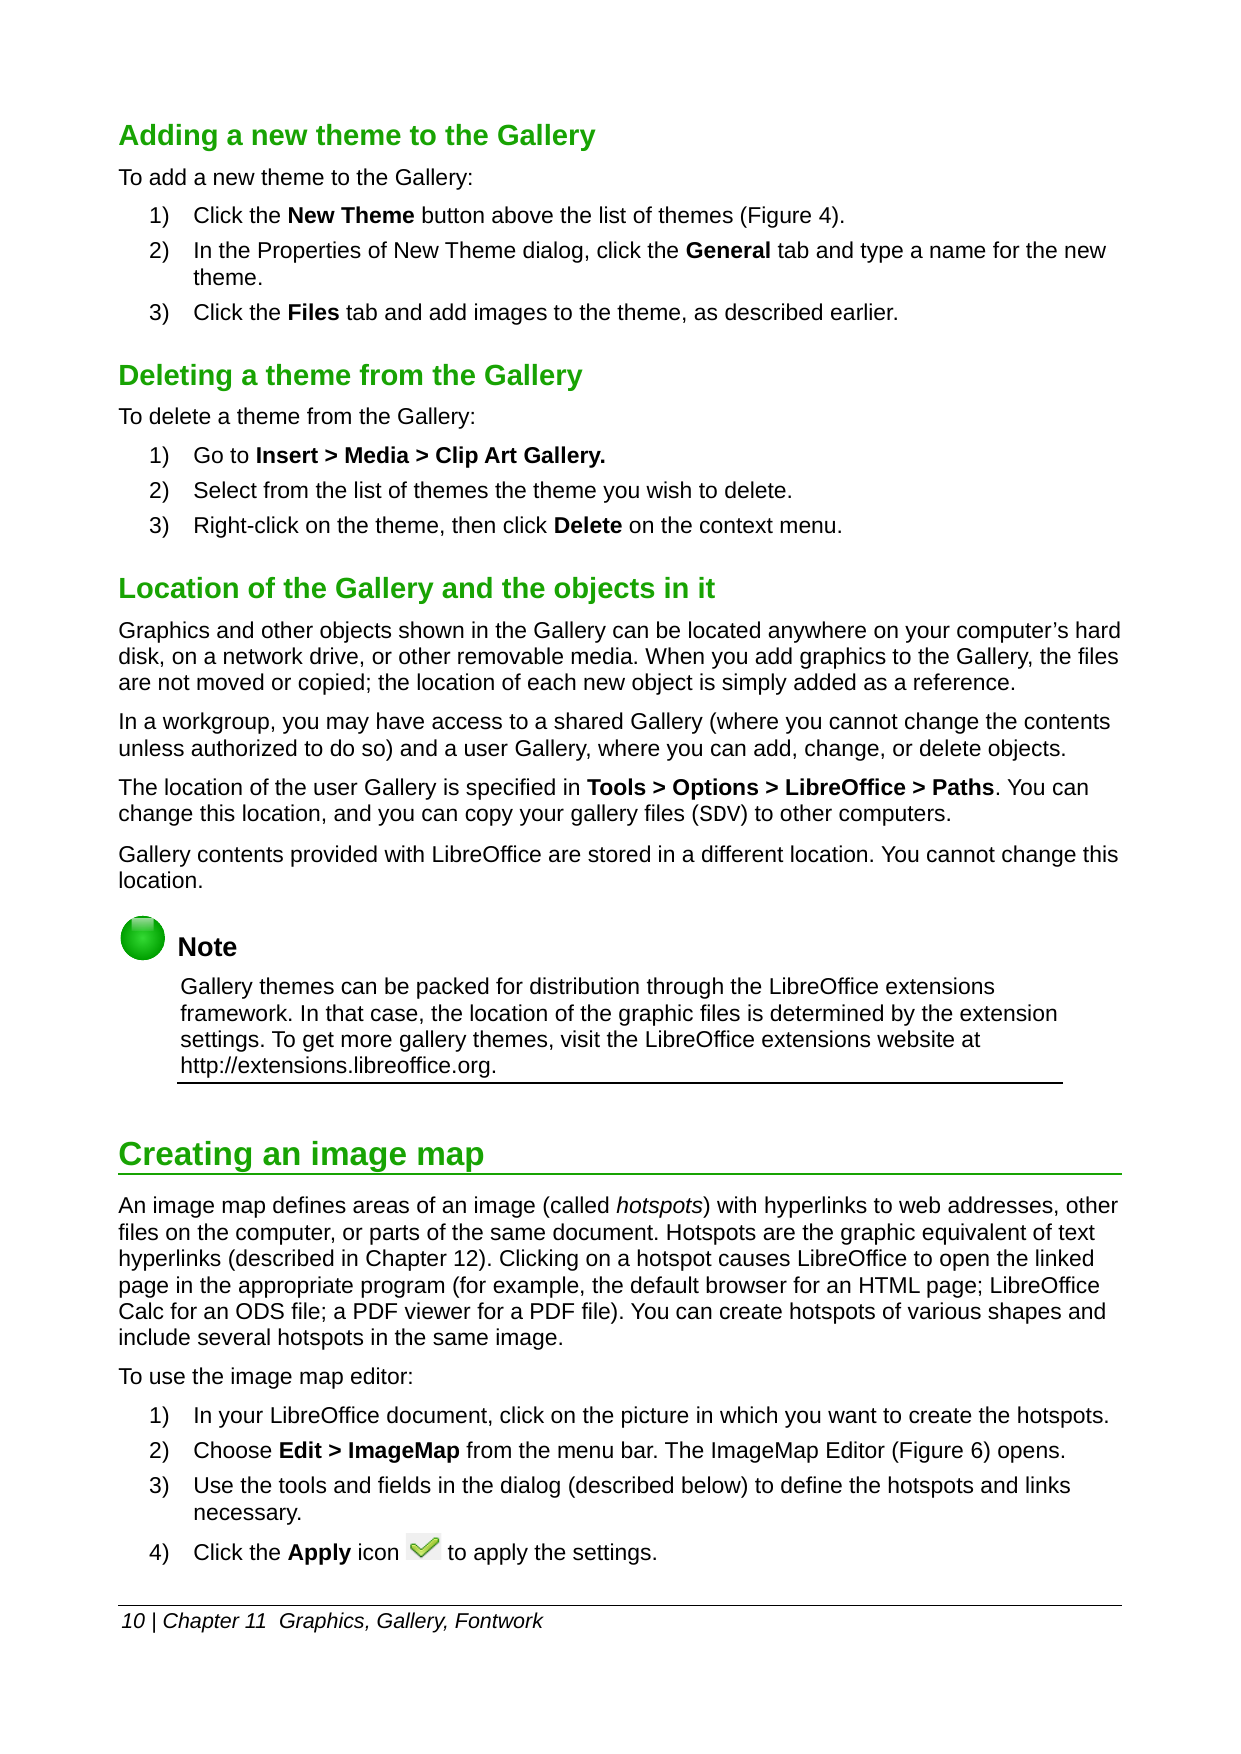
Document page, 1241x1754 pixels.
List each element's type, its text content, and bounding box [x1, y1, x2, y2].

list To add a new theme to the Gallery: [118, 163, 1122, 190]
list Click the Apply icon to apply the settings. [169, 1534, 1122, 1565]
list Click the New Theme button above the list of themes (Figure 4). [169, 202, 1122, 229]
subtitle Location of the Gallery and the objects in it [118, 571, 1122, 605]
list Go to Insert > Media > Clip Art Gallery. [169, 442, 1122, 468]
subtitle Note [118, 913, 1122, 963]
list Right-click on the theme, then click Delete on the context menu. [169, 512, 1122, 539]
list Select from the list of themes the theme you wish to delete. [169, 477, 1122, 504]
picture [405, 1533, 442, 1560]
list Click the Files tab and add images to the theme, as described earlier. [169, 299, 1122, 325]
list Use the tools and fields in the dialog (described below) to define the hotspots and links necessary. [169, 1472, 1122, 1525]
list Choose Edit > ImageMap from the menu bar. The ImageMap Editor (Figure 6) opens. [169, 1437, 1122, 1463]
text Graphics and other objects shown in the Gallery can be located anywhere on your computer’s hard disk, on a network drive, or other removable media. When you add graphics to the Gallery, the files are not moved or copied; the location of each new object is simply added as a reference. [118, 617, 1122, 696]
text The location of the user Gallery is specified in Tools > Options > LibreOffice > Paths. You can change this location, and you can copy your gallery files (SDV) to other computers. [118, 773, 1122, 828]
list To delete a theme from the Gallery: [118, 403, 1122, 429]
text Gallery contents provided with LibreOffice are stored in a different location. You cannot change this location. [118, 841, 1122, 893]
subtitle Adding a new theme to the Gallery [118, 118, 1122, 152]
list In the Properties of New Theme dialog, click the General tab and type a name for the new theme. [169, 237, 1122, 290]
text Gallery themes can be packed for distribution through the LibreOffice extensions framework. In that case, the location of the graphic files is determined by the extension settings. To get more gallery themes, visit the LibreOffice extensions website at http://extensions.libreoffice.org. [177, 970, 1063, 1082]
subtitle Deleting a theme from the Gallery [118, 358, 1122, 391]
subtitle Creating an image map [118, 1134, 1122, 1173]
list To use the image map editor: [118, 1363, 1122, 1389]
text An image map defines areas of an image (called hotspots) with hyperlinks to web addresses, other files on the computer, or parts of the same document. Hotspots are the graphic equivalent of text hyperlinks (described in Chapter 12). Clicking on a hotspot causes LibreOffice to open the linked page in the appropriate program (for example, the default browser for an HTML page; LibreOffice Calc for an ODS file; a PDF viewer for a PDF file). You can create hotspots of various shapes and include several hotspots in the same image. [118, 1192, 1122, 1351]
list In your LibreOffice document, click on the picture in which you want to create the hotspots. [169, 1402, 1122, 1428]
text In a workgroup, you may have access to a shared Gallery (where you cannot change the contents unless authorized to do so) and a user Gallery, where you can add, change, or delete objects. [118, 708, 1122, 761]
